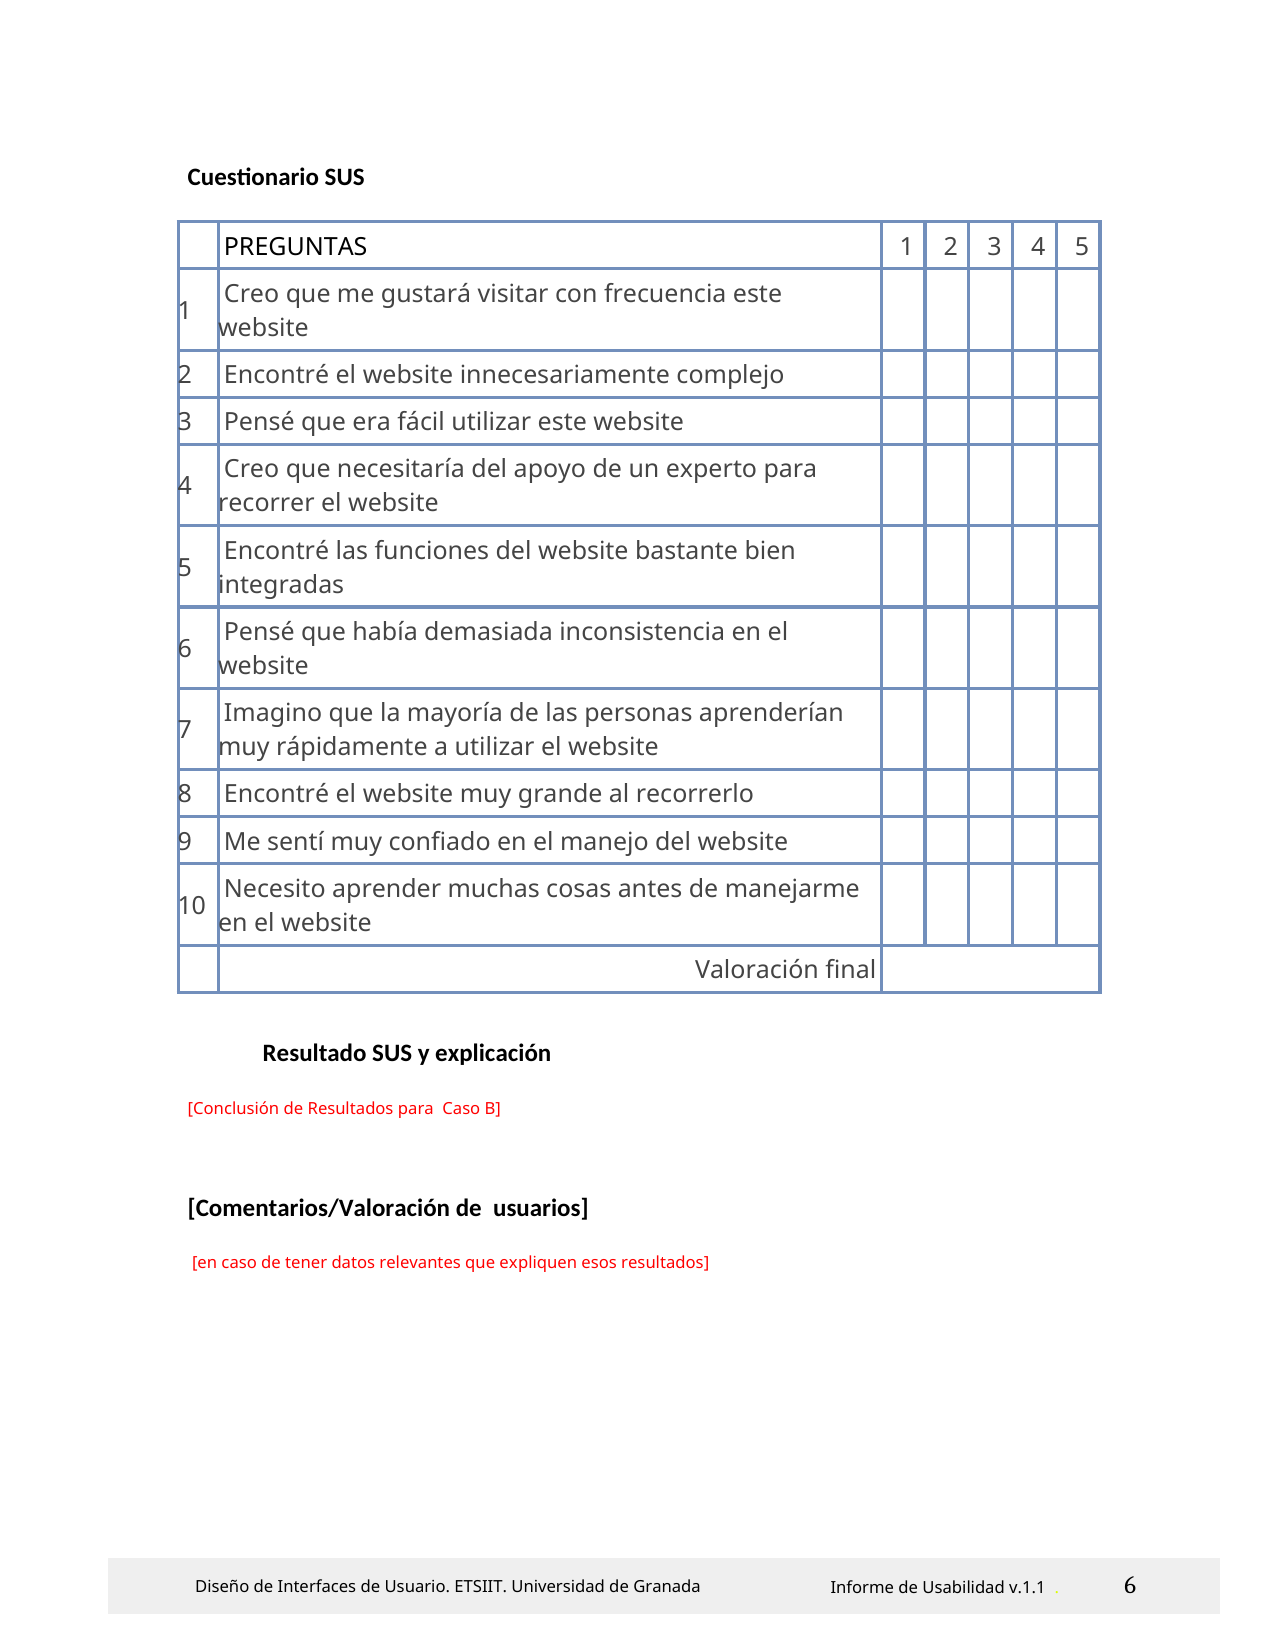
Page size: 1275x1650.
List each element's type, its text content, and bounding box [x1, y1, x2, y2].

text Resultado SUS y explicación [262, 1037, 1125, 1068]
table_cell 9 [180, 818, 217, 862]
table_cell [1058, 270, 1098, 348]
table_cell [883, 352, 923, 396]
table_cell Creo que necesitaría del apoyo de un experto para recorrer el website [220, 446, 880, 524]
table_cell Encontré el website muy grande al recorrerlo [220, 771, 880, 815]
table_cell 3 [180, 399, 217, 443]
table_cell [970, 399, 1011, 443]
table_cell [927, 270, 967, 348]
table_cell [927, 818, 967, 862]
table_cell [180, 947, 217, 991]
table_header 1 [883, 223, 923, 267]
text [en caso de tener datos relevantes que expliquen esos resultados] [187, 1251, 1125, 1274]
table_cell Encontré el website innecesariamente complejo [220, 352, 880, 396]
table_cell [883, 527, 923, 605]
table_header 5 [1058, 223, 1098, 267]
table_cell 1 [180, 270, 217, 348]
table_cell [970, 690, 1011, 768]
table_cell [883, 399, 923, 443]
table_cell 2 [180, 352, 217, 396]
table_cell [927, 527, 967, 605]
table_cell Pensé que era fácil utilizar este website [220, 399, 880, 443]
table_cell [1058, 352, 1098, 396]
table_cell [970, 446, 1011, 524]
table_cell [1014, 527, 1055, 605]
table_cell [883, 446, 923, 524]
table_cell [970, 527, 1011, 605]
table_cell [927, 865, 967, 943]
table_cell [1014, 446, 1055, 524]
table_cell [1014, 352, 1055, 396]
table_cell [883, 771, 923, 815]
table_cell [970, 609, 1011, 687]
table_cell [1058, 865, 1098, 943]
table_cell [927, 771, 967, 815]
table_cell [970, 352, 1011, 396]
table_cell [883, 609, 923, 687]
table_cell Creo que me gustará visitar con frecuencia este website [220, 270, 880, 348]
table_cell [927, 399, 967, 443]
table_cell [927, 690, 967, 768]
table_header 4 [1014, 223, 1055, 267]
table_cell 6 [180, 609, 217, 687]
table_cell [1014, 818, 1055, 862]
text [Comentarios/Valoración de usuarios] [187, 1192, 1125, 1222]
table_header [180, 223, 217, 267]
table_cell Imagino que la mayoría de las personas aprenderían muy rápidamente a utilizar el website [220, 690, 880, 768]
table_cell [883, 690, 923, 768]
table_cell [927, 609, 967, 687]
table_cell [1014, 771, 1055, 815]
table_cell [927, 352, 967, 396]
table_cell [1014, 270, 1055, 348]
table_cell [1014, 399, 1055, 443]
table_cell [970, 865, 1011, 943]
table_cell [1014, 690, 1055, 768]
table_cell [1058, 771, 1098, 815]
table_cell [1058, 446, 1098, 524]
text Cuestionario SUS [187, 161, 1125, 191]
table_cell [1058, 399, 1098, 443]
table_cell [1014, 609, 1055, 687]
table_cell 5 [180, 527, 217, 605]
table_cell [970, 771, 1011, 815]
table_cell 8 [180, 771, 217, 815]
text [Conclusión de Resultados para Caso B] [187, 1097, 1125, 1119]
table_header PREGUNTAS [220, 223, 880, 267]
table_cell [883, 947, 1098, 991]
table_cell [1058, 609, 1098, 687]
table_cell 4 [180, 446, 217, 524]
table_cell 7 [180, 690, 217, 768]
table_cell [883, 818, 923, 862]
table_cell [1058, 690, 1098, 768]
table_cell [1014, 865, 1055, 943]
table_cell Necesito aprender muchas cosas antes de manejarme en el website [220, 865, 880, 943]
table_cell Me sentí muy confiado en el manejo del website [220, 818, 880, 862]
table_cell [1058, 527, 1098, 605]
table_cell [1058, 818, 1098, 862]
table_header 2 [927, 223, 967, 267]
table_cell [883, 270, 923, 348]
table_cell Encontré las funciones del website bastante bien integradas [220, 527, 880, 605]
table_header 3 [970, 223, 1011, 267]
table_cell [883, 865, 923, 943]
table_cell Pensé que había demasiada inconsistencia en el website [220, 609, 880, 687]
table_cell [927, 446, 967, 524]
table_cell [970, 270, 1011, 348]
table_cell Valoración final [220, 947, 880, 991]
table_cell [970, 818, 1011, 862]
table_cell 10 [180, 865, 217, 943]
